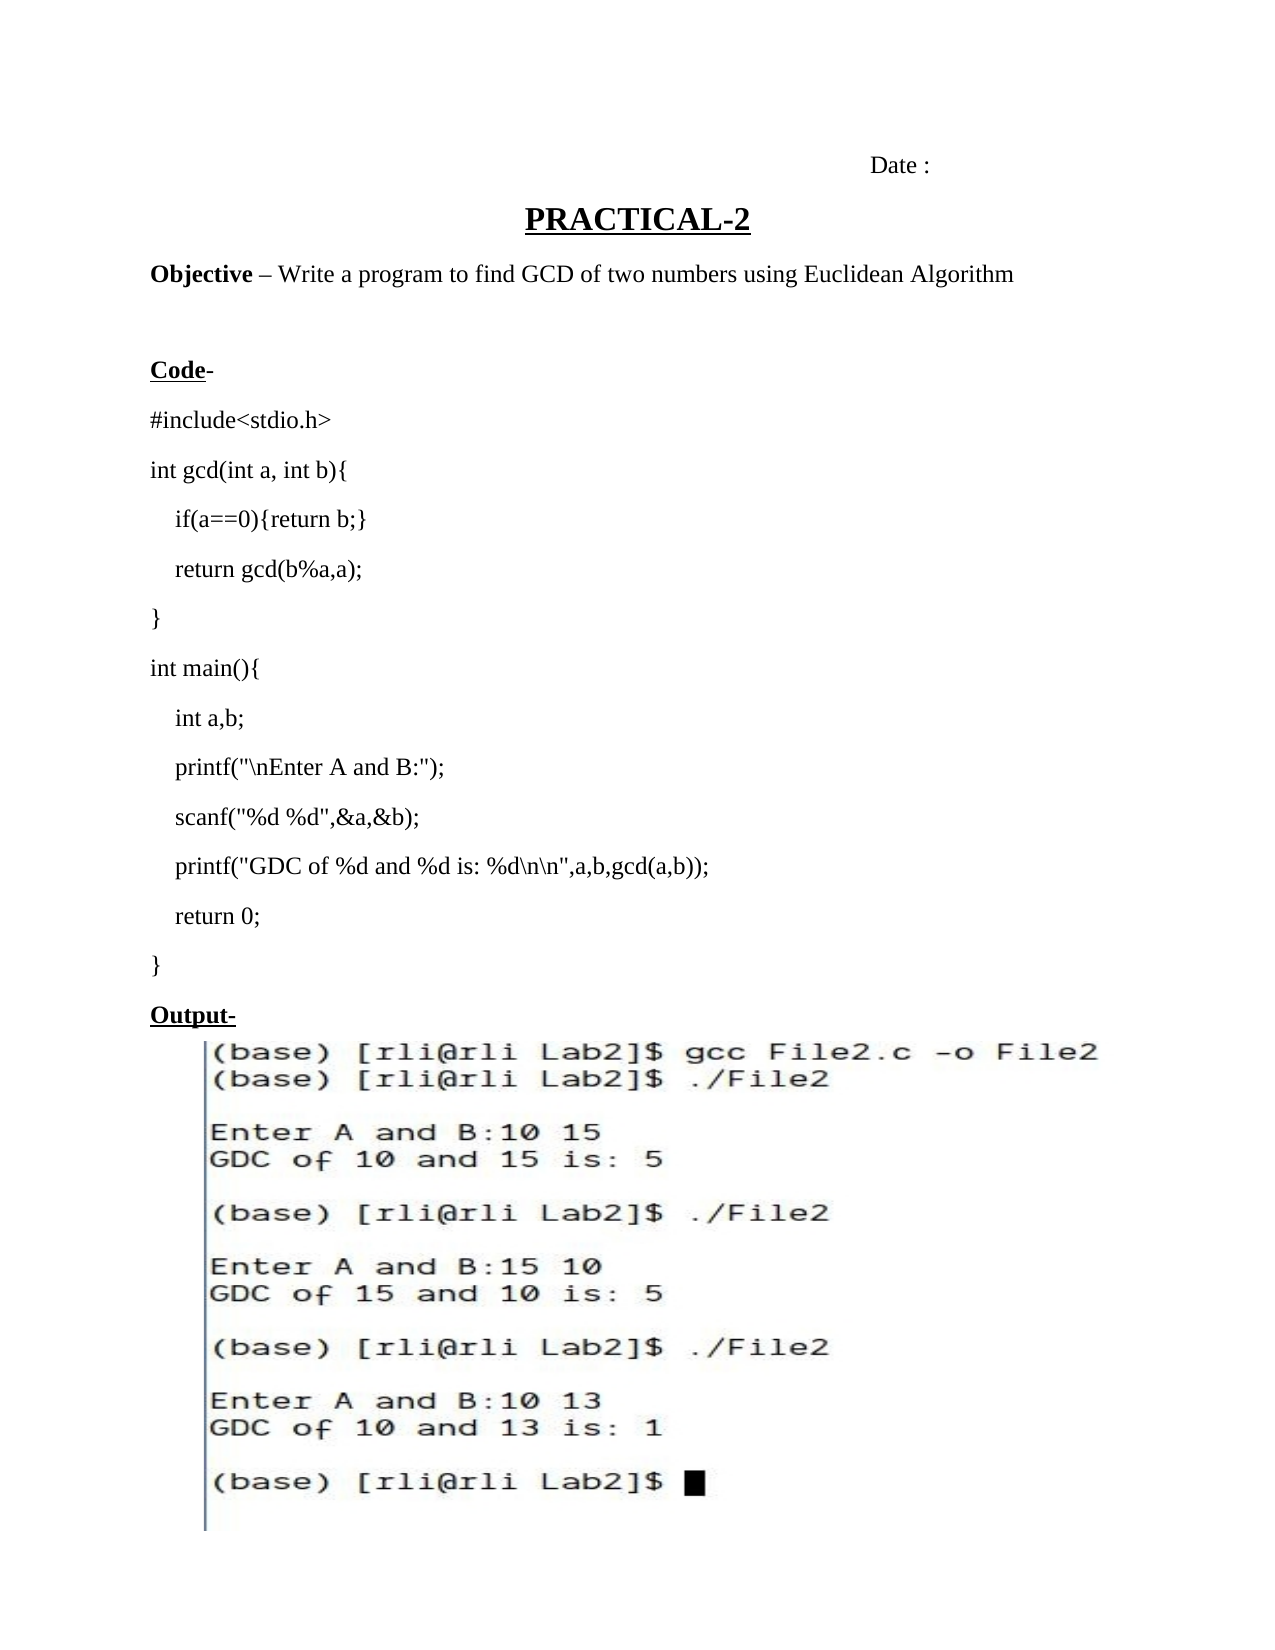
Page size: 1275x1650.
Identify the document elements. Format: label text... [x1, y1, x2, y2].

text int main(){ [150, 653, 1125, 682]
text Code- [150, 356, 1125, 384]
text printf("\nEnter A and B:"); [150, 752, 1125, 781]
text int a,b; [150, 703, 1125, 731]
picture [203, 1041, 1140, 1531]
text Output- [150, 1000, 1125, 1029]
text Date : [150, 150, 1125, 179]
text return gcd(b%a,a); [150, 554, 1125, 583]
text if(a==0){return b;} [150, 504, 1125, 533]
text } [150, 603, 1125, 632]
text PRACTICAL-2 [150, 199, 1125, 238]
text return 0; [150, 901, 1125, 930]
text Objective – Write a program to find GCD of two numbers using Euclidean Algorithm [150, 259, 1125, 287]
text printf("GDC of %d and %d is: %d\n\n",a,b,gcd(a,b)); [150, 851, 1125, 880]
text } [150, 951, 1125, 979]
text #include<stdio.h> [150, 405, 1125, 434]
text scanf("%d %d",&a,&b); [150, 802, 1125, 831]
text int gcd(int a, int b){ [150, 455, 1125, 483]
